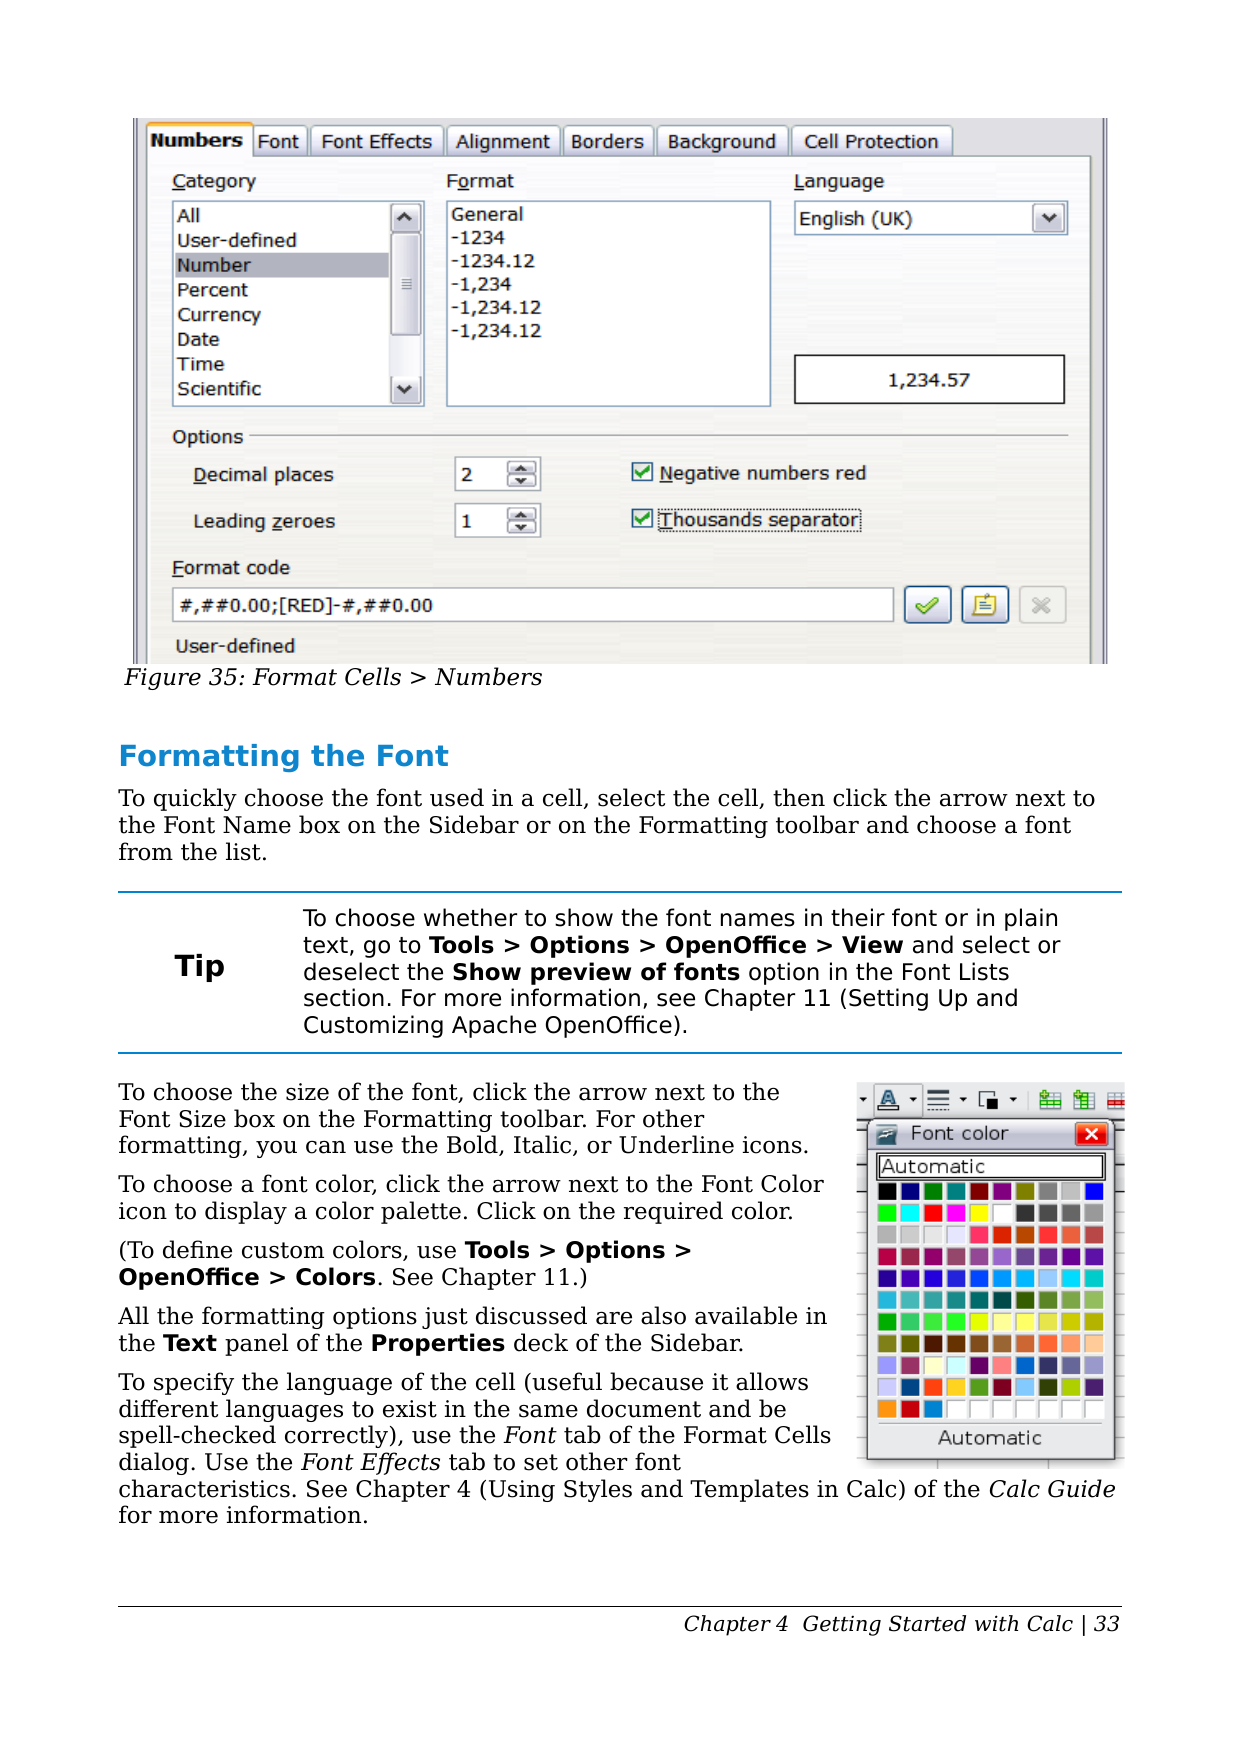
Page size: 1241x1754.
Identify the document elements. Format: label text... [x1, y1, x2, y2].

subtitle Formatting the Font [118, 739, 1122, 773]
table_header To choose whether to show the font names in their font or in plain text, go to Tools > Options > OpenOffice > View and select or deselect the Show preview of fonts option in the Font Lists section. For more information, see Chapter 11 (Setting Up and Customizing Apache OpenOffice). [281, 893, 1122, 1052]
text To quickly choose the font used in a cell, select the cell, then click the arrow next to the Font Name box on the Sidebar or on the Formatting toolbar and choose a font from the list. [118, 786, 1122, 866]
table_header Tip [118, 893, 281, 1052]
text To choose the size of the font, click the arrow next to the Font Size box on the Formatting toolbar. For other formatting, you can use the Bold, Italic, or Underline icons. [118, 1079, 1122, 1159]
text (To define custom colors, use Tools > Options > OpenOffice > Colors. See Chapter 11.) [118, 1237, 856, 1291]
text To choose a font color, click the arrow next to the Font Color icon to display a color palette. Click on the required color. [118, 1172, 856, 1225]
text Figure 35: Format Cells > Numbers [124, 118, 1116, 691]
text All the formatting options just discussed are also available in the Text panel of the Properties deck of the Sidebar. [118, 1303, 856, 1357]
picture [856, 1081, 1125, 1469]
text To specify the language of the cell (useful because it allows different languages to exist in the same document and be spell-checked correctly), use the Font tab of the Format Cells dialog. Use the Font Effects tab to set other font characteristics. See Chapter 4 (Using Styles and Templates in Calc) of the Calc Guide for more information. [118, 1369, 1122, 1529]
picture [133, 118, 1108, 664]
